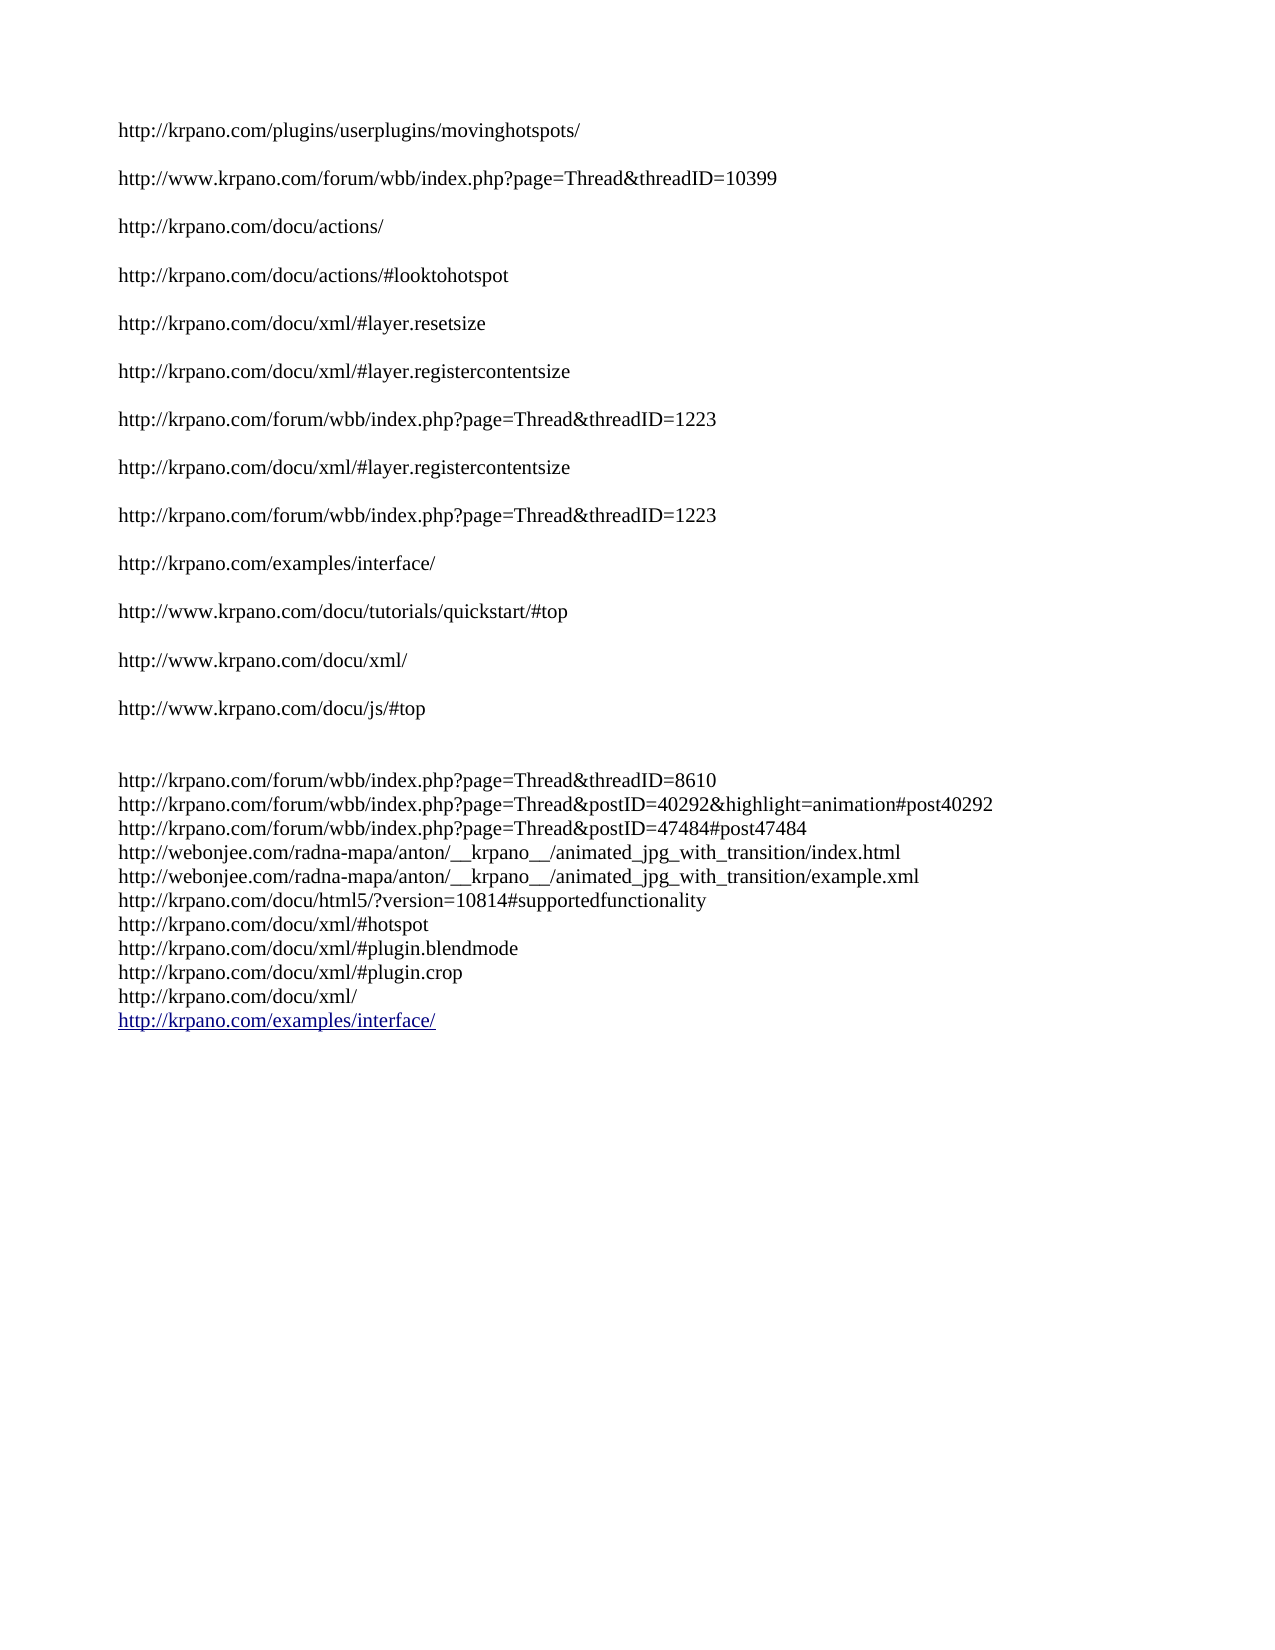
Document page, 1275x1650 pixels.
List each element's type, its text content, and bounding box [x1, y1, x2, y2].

text http://krpano.com/plugins/userplugins/movinghotspots/ [118, 118, 1157, 142]
text http://www.krpano.com/docu/xml/ [118, 647, 1157, 672]
text http://krpano.com/forum/wbb/index.php?page=Thread&postID=40292&highlight=animation#post40292 [118, 792, 1157, 816]
text http://krpano.com/forum/wbb/index.php?page=Thread&threadID=1223 [118, 407, 1157, 431]
text http://krpano.com/docu/xml/#plugin.blendmode [118, 936, 1157, 960]
text http://www.krpano.com/docu/tutorials/quickstart/#top [118, 599, 1157, 623]
text http://krpano.com/docu/xml/#layer.registercontentsize [118, 359, 1157, 383]
text http://www.krpano.com/docu/js/#top [118, 696, 1157, 720]
text http://krpano.com/docu/actions/#looktohotspot [118, 262, 1157, 287]
text http://krpano.com/forum/wbb/index.php?page=Thread&threadID=1223 [118, 503, 1157, 527]
text http://krpano.com/docu/xml/ [118, 984, 1157, 1008]
text http://krpano.com/docu/actions/ [118, 214, 1157, 238]
text http://krpano.com/examples/interface/ [118, 1008, 1157, 1032]
text http://webonjee.com/radna-mapa/anton/__krpano__/animated_jpg_with_transition/example.xml [118, 864, 1157, 888]
text http://krpano.com/docu/xml/#layer.registercontentsize [118, 455, 1157, 479]
text http://krpano.com/docu/xml/#plugin.crop [118, 960, 1157, 984]
text http://krpano.com/forum/wbb/index.php?page=Thread&postID=47484#post47484 [118, 816, 1157, 840]
text http://krpano.com/docu/xml/#hotspot [118, 912, 1157, 936]
text http://www.krpano.com/forum/wbb/index.php?page=Thread&threadID=10399 [118, 166, 1157, 190]
text http://krpano.com/forum/wbb/index.php?page=Thread&threadID=8610 [118, 768, 1157, 792]
text http://webonjee.com/radna-mapa/anton/__krpano__/animated_jpg_with_transition/index.html [118, 840, 1157, 864]
text http://krpano.com/docu/html5/?version=10814#supportedfunctionality [118, 888, 1157, 912]
text http://krpano.com/docu/xml/#layer.resetsize [118, 311, 1157, 335]
text http://krpano.com/examples/interface/ [118, 551, 1157, 575]
